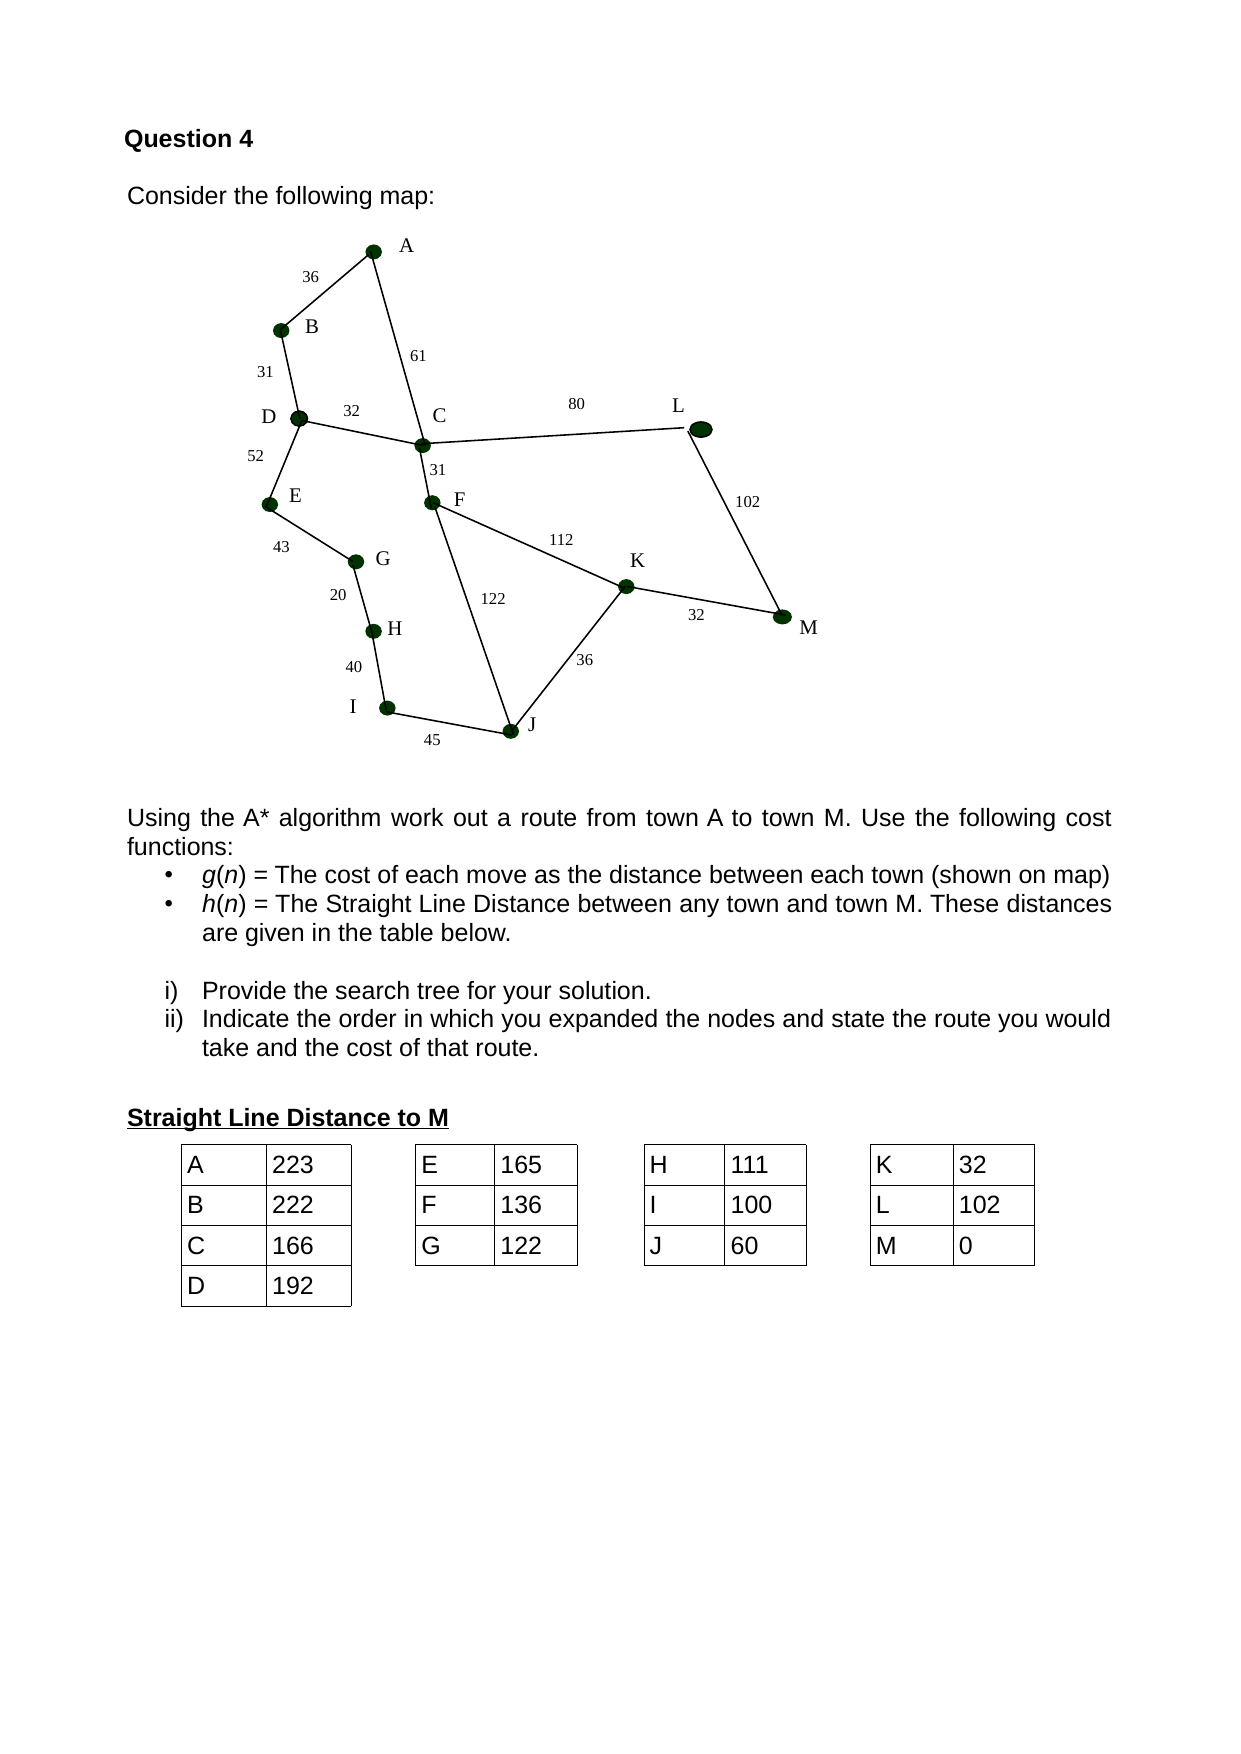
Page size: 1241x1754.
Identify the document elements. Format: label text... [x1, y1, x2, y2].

table_header Question 4 [118, 118, 1122, 181]
table_cell 222 [267, 1186, 351, 1225]
table_cell [644, 1266, 724, 1306]
table_cell F [416, 1186, 494, 1225]
table_cell [870, 1266, 953, 1306]
table_cell M [871, 1226, 953, 1265]
table_header H [645, 1145, 724, 1185]
table_cell G [416, 1226, 494, 1265]
table_header 111 [725, 1145, 806, 1185]
table_header [352, 1144, 415, 1185]
table_header Consider the following map: Using the A* algorithm work out a route from town A to town M. Use the following cost functions: g(n) = The cost of each move as the distance between each town (shown on map) h(n) = The Straight Line Distance between any town and town M. These distances are given in the table below. Provide the search tree for your solution. Indicate the order in which you expanded the nodes and state the route you would take and the cost of that route. Straight Line Distance to M [118, 181, 1122, 1347]
table_header 223 [267, 1145, 351, 1185]
table_cell [352, 1225, 415, 1265]
table_cell L [871, 1186, 953, 1225]
table_cell [577, 1265, 644, 1306]
table_cell 100 [725, 1186, 806, 1225]
table_header [578, 1144, 644, 1185]
table_cell [807, 1185, 870, 1225]
table_cell 102 [954, 1186, 1034, 1225]
table_cell [578, 1185, 644, 1225]
table_cell [725, 1266, 806, 1306]
table_cell I [645, 1186, 724, 1225]
table_header 165 [495, 1145, 577, 1185]
table_header [118, 1347, 1122, 1611]
table_cell [352, 1265, 415, 1306]
table_header K [871, 1145, 953, 1185]
table_cell 0 [954, 1226, 1034, 1265]
table_cell [415, 1266, 494, 1306]
table_cell [953, 1266, 1034, 1306]
table_cell B [182, 1186, 266, 1225]
table_cell [578, 1225, 644, 1265]
table_cell [494, 1266, 577, 1306]
table_cell [807, 1225, 870, 1265]
table_header [807, 1144, 870, 1185]
table_cell J [645, 1226, 724, 1265]
table_header E [416, 1145, 494, 1185]
table_cell 60 [725, 1226, 806, 1265]
table_cell D [182, 1266, 266, 1306]
table_header A [182, 1145, 266, 1185]
table_cell C [182, 1226, 266, 1265]
table_cell [352, 1185, 415, 1225]
table_cell 192 [267, 1266, 351, 1306]
table_header 32 [954, 1145, 1034, 1185]
table_cell 166 [267, 1226, 351, 1265]
table_cell 122 [495, 1226, 577, 1265]
table_cell 136 [495, 1186, 577, 1225]
table_cell [806, 1265, 870, 1306]
